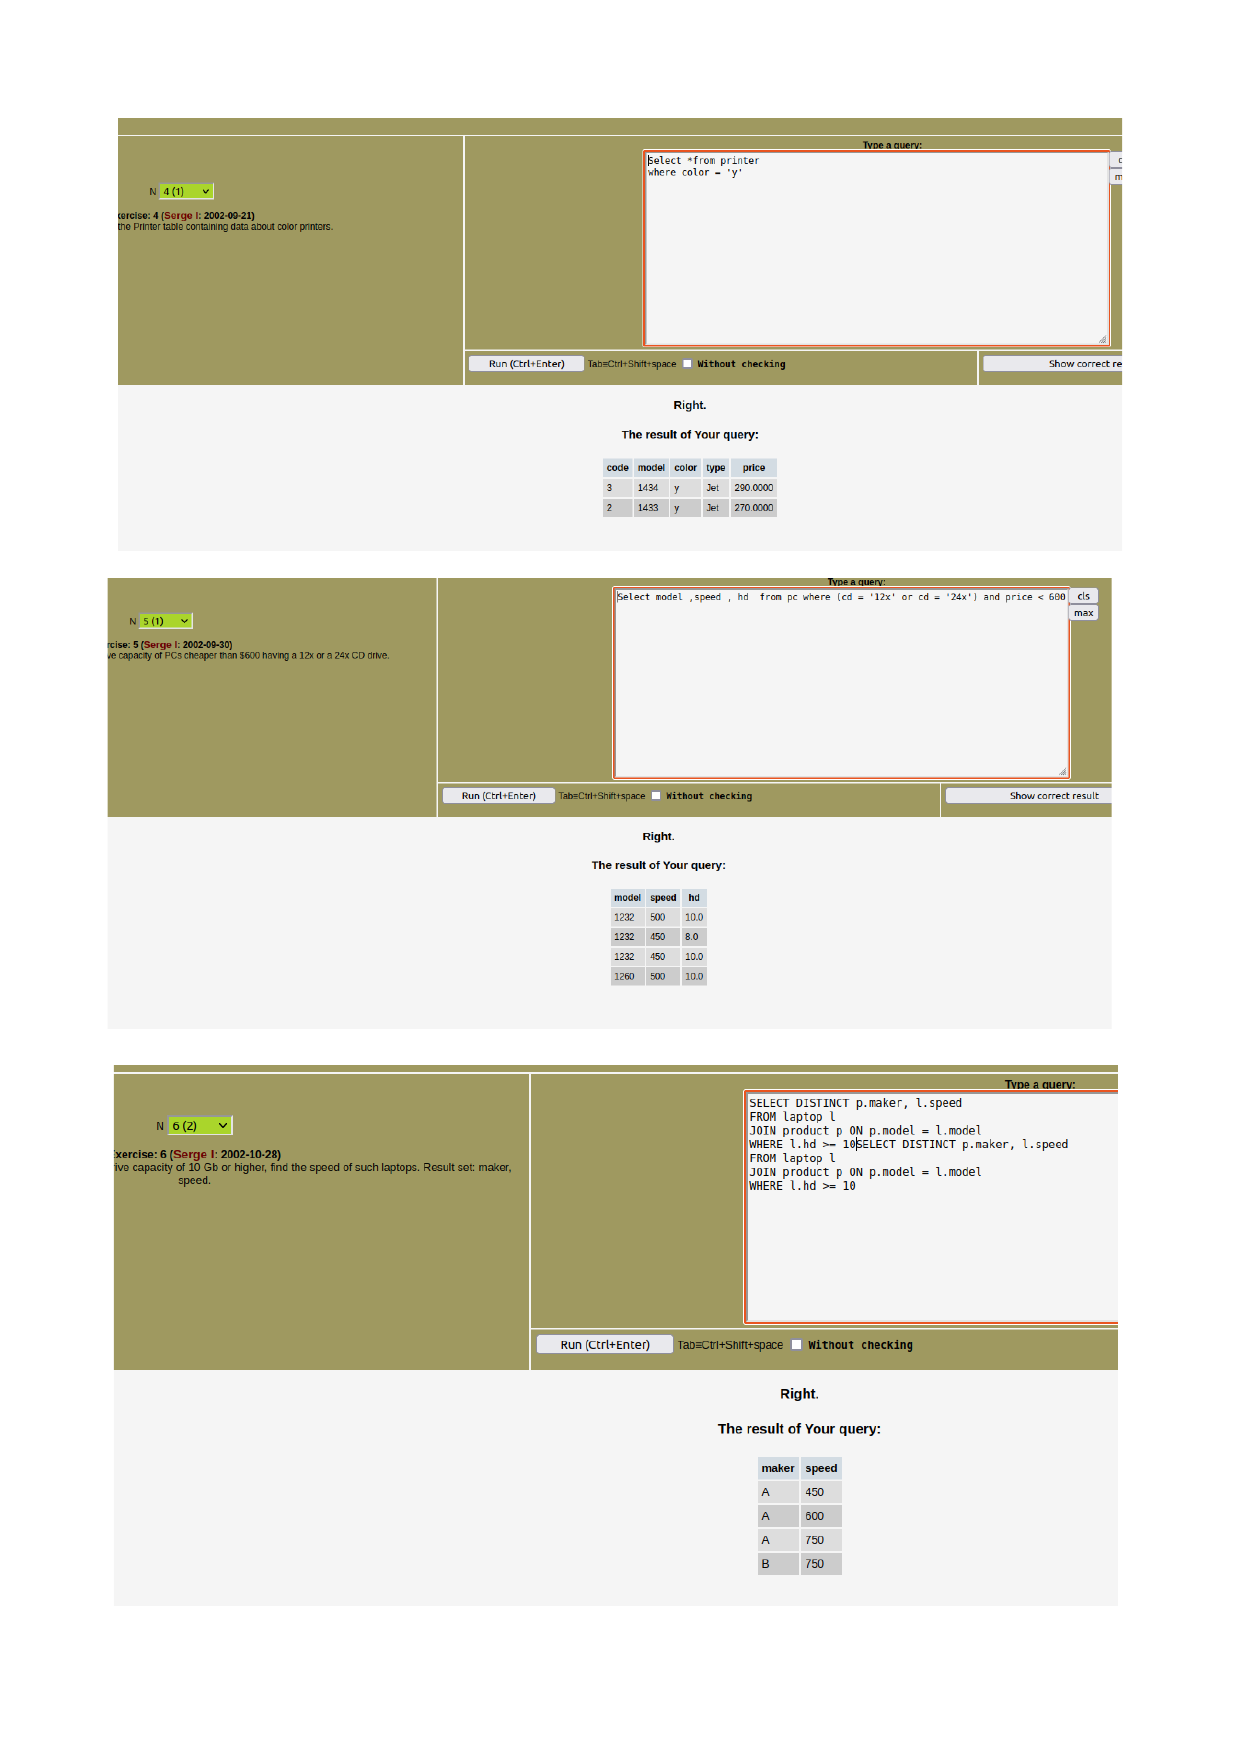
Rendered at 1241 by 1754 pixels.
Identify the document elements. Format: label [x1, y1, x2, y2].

picture [107, 578, 1112, 1029]
picture [113, 1065, 1118, 1606]
picture [118, 118, 1123, 551]
